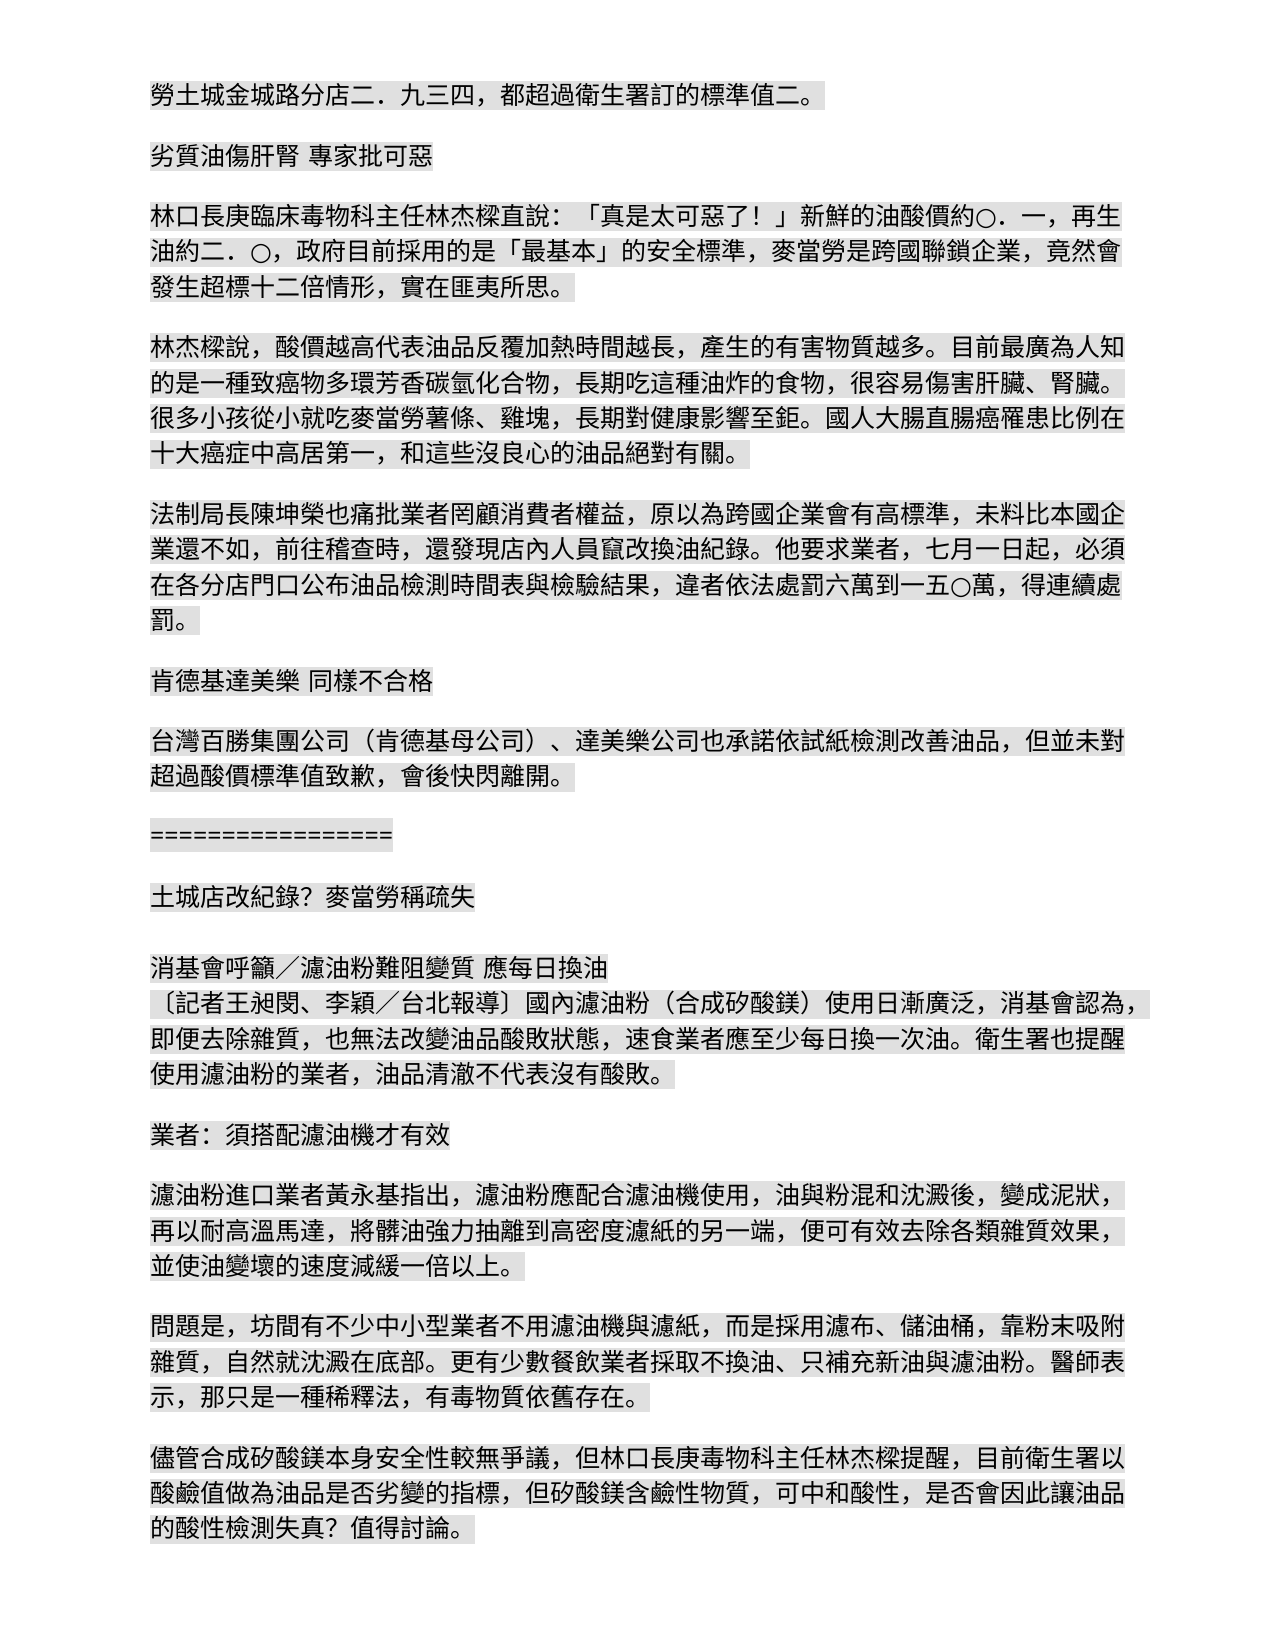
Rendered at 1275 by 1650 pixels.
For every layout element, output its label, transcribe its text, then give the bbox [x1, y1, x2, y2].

text 勞土城金城路分店二．九三四，都超過衛生署訂的標準值二。 [150, 75, 1125, 110]
text ================= [150, 817, 1125, 852]
text 問題是，坊間有不少中小型業者不用濾油機與濾紙，而是採用濾布、儲油桶，靠粉末吸附雜質，自然就沈澱在底部。更有少數餐飲業者採取不換油、只補充新油與濾油粉。醫師表示，那只是一種稀釋法，有毒物質依舊存在。 [150, 1306, 1125, 1412]
text 土城店改紀錄？麥當勞稱疏失 消基會呼籲／濾油粉難阻變質 應每日換油 〔記者王昶閔、李穎／台北報導〕國內濾油粉（合成矽酸鎂）使用日漸廣泛，消基會認為，即便去除雜質，也無法改變油品酸敗狀態，速食業者應至少每日換一次油。衛生署也提醒使用濾油粉的業者，油品清澈不代表沒有酸敗。 [150, 877, 1125, 1089]
text 林杰樑說，酸價越高代表油品反覆加熱時間越長，產生的有害物質越多。目前最廣為人知的是一種致癌物多環芳香碳氫化合物，長期吃這種油炸的食物，很容易傷害肝臟、腎臟。很多小孩從小就吃麥當勞薯條、雞塊，長期對健康影響至鉅。國人大腸直腸癌罹患比例在十大癌症中高居第一，和這些沒良心的油品絕對有關。 [150, 327, 1125, 469]
text 劣質油傷肝腎 專家批可惡 [150, 135, 1125, 171]
text 濾油粉進口業者黃永基指出，濾油粉應配合濾油機使用，油與粉混和沈澱後，變成泥狀，再以耐高溫馬達，將髒油強力抽離到高密度濾紙的另一端，便可有效去除各類雜質效果，並使油變壞的速度減緩一倍以上。 [150, 1175, 1125, 1281]
text 儘管合成矽酸鎂本身安全性較無爭議，但林口長庚毒物科主任林杰樑提醒，目前衛生署以酸鹼值做為油品是否劣變的指標，但矽酸鎂含鹼性物質，可中和酸性，是否會因此讓油品的酸性檢測失真？值得討論。 [150, 1437, 1125, 1544]
text 台灣百勝集團公司（肯德基母公司）、達美樂公司也承諾依試紙檢測改善油品，但並未對超過酸價標準值致歉，會後快閃離開。 [150, 721, 1125, 792]
text 林口長庚臨床毒物科主任林杰樑直說：「真是太可惡了！」新鮮的油酸價約○．一，再生油約二．○，政府目前採用的是「最基本」的安全標準，麥當勞是跨國聯鎖企業，竟然會發生超標十二倍情形，實在匪夷所思。 [150, 196, 1125, 302]
text 業者：須搭配濾油機才有效 [150, 1114, 1125, 1150]
text 肯德基達美樂 同樣不合格 [150, 660, 1125, 696]
text 法制局長陳坤榮也痛批業者罔顧消費者權益，原以為跨國企業會有高標準，未料比本國企業還不如，前往稽查時，還發現店內人員竄改換油紀錄。他要求業者，七月一日起，必須在各分店門口公布油品檢測時間表與檢驗結果，違者依法處罰六萬到一五○萬，得連續處罰。 [150, 494, 1125, 635]
